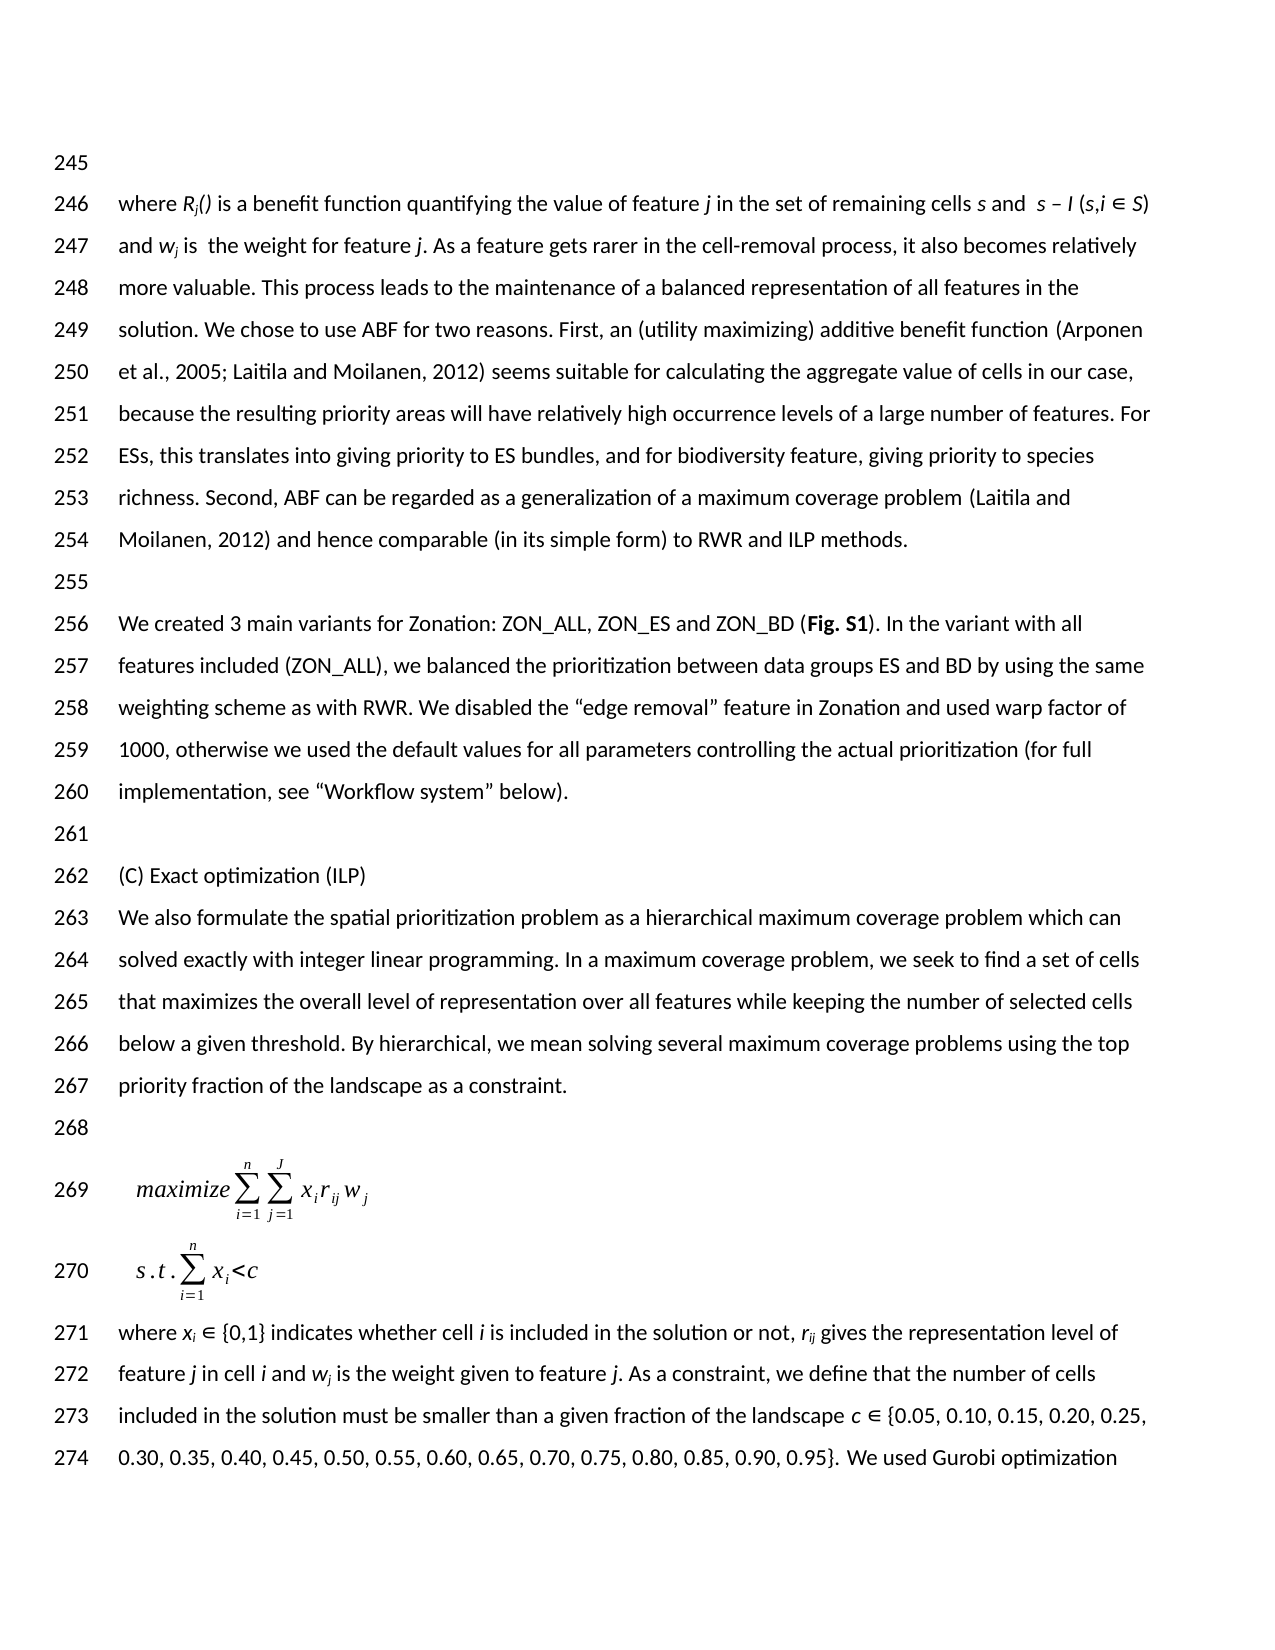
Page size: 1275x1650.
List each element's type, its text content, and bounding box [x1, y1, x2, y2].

text where Rj() is a benefit function quantifying the value of feature j in the set of remaining cells s and s – I (s,i ∊ S) and wj is the weight for feature j. As a feature gets rarer in the cell-removal process, it also becomes relatively more valuable. This process leads to the maintenance of a balanced representation of all features in the solution. We chose to use ABF for two reasons. First, an (utility maximizing) additive benefit function (Arponen et al., 2005; Laitila and Moilanen, 2012)⁠ seems suitable for calculating the aggregate value of cells in our case, because the resulting priority areas will have relatively high occurrence levels of a large number of features. For ESs, this translates into giving priority to ES bundles, and for biodiversity feature, giving priority to species richness. Second, ABF can be regarded as a generalization of a maximum coverage problem (Laitila and Moilanen, 2012)⁠ and hence comparable (in its simple form) to RWR and ILP methods. [118, 189, 1157, 553]
text We also formulate the spatial prioritization problem as a hierarchical maximum coverage problem which can solved exactly with integer linear programming. In a maximum coverage problem, we seek to find a set of cells that maximizes the overall level of representation over all features while keeping the number of selected cells below a given threshold. By hierarchical, we mean solving several maximum coverage problems using the top priority fraction of the landscape as a constraint. [118, 903, 1157, 1099]
subtitle (C) Exact optimization (ILP) [118, 861, 1157, 889]
text where xi ∊ {0,1} indicates whether cell i is included in the solution or not, rij gives the representation level of feature j in cell i and wj is the weight given to feature j. As a constraint, we define that the number of cells included in the solution must be smaller than a given fraction of the landscape c ∊ {0.05, 0.10, 0.15, 0.20, 0.25, 0.30, 0.35, 0.40, 0.45, 0.50, 0.55, 0.60, 0.65, 0.70, 0.75, 0.80, 0.85, 0.90, 0.95}. We used Gurobi optimization [118, 1318, 1157, 1472]
text We created 3 main variants for Zonation: ZON_ALL, ZON_ES and ZON_BD (Fig. S1). In the variant with all features included (ZON_ALL), we balanced the prioritization between data groups ES and BD by using the same weighting scheme as with RWR. We disabled the “edge removal” feature in Zonation and used warp factor of 1000, otherwise we used the default values for all parameters controlling the actual prioritization (for full implementation, see “Workflow system” below). [118, 609, 1157, 805]
